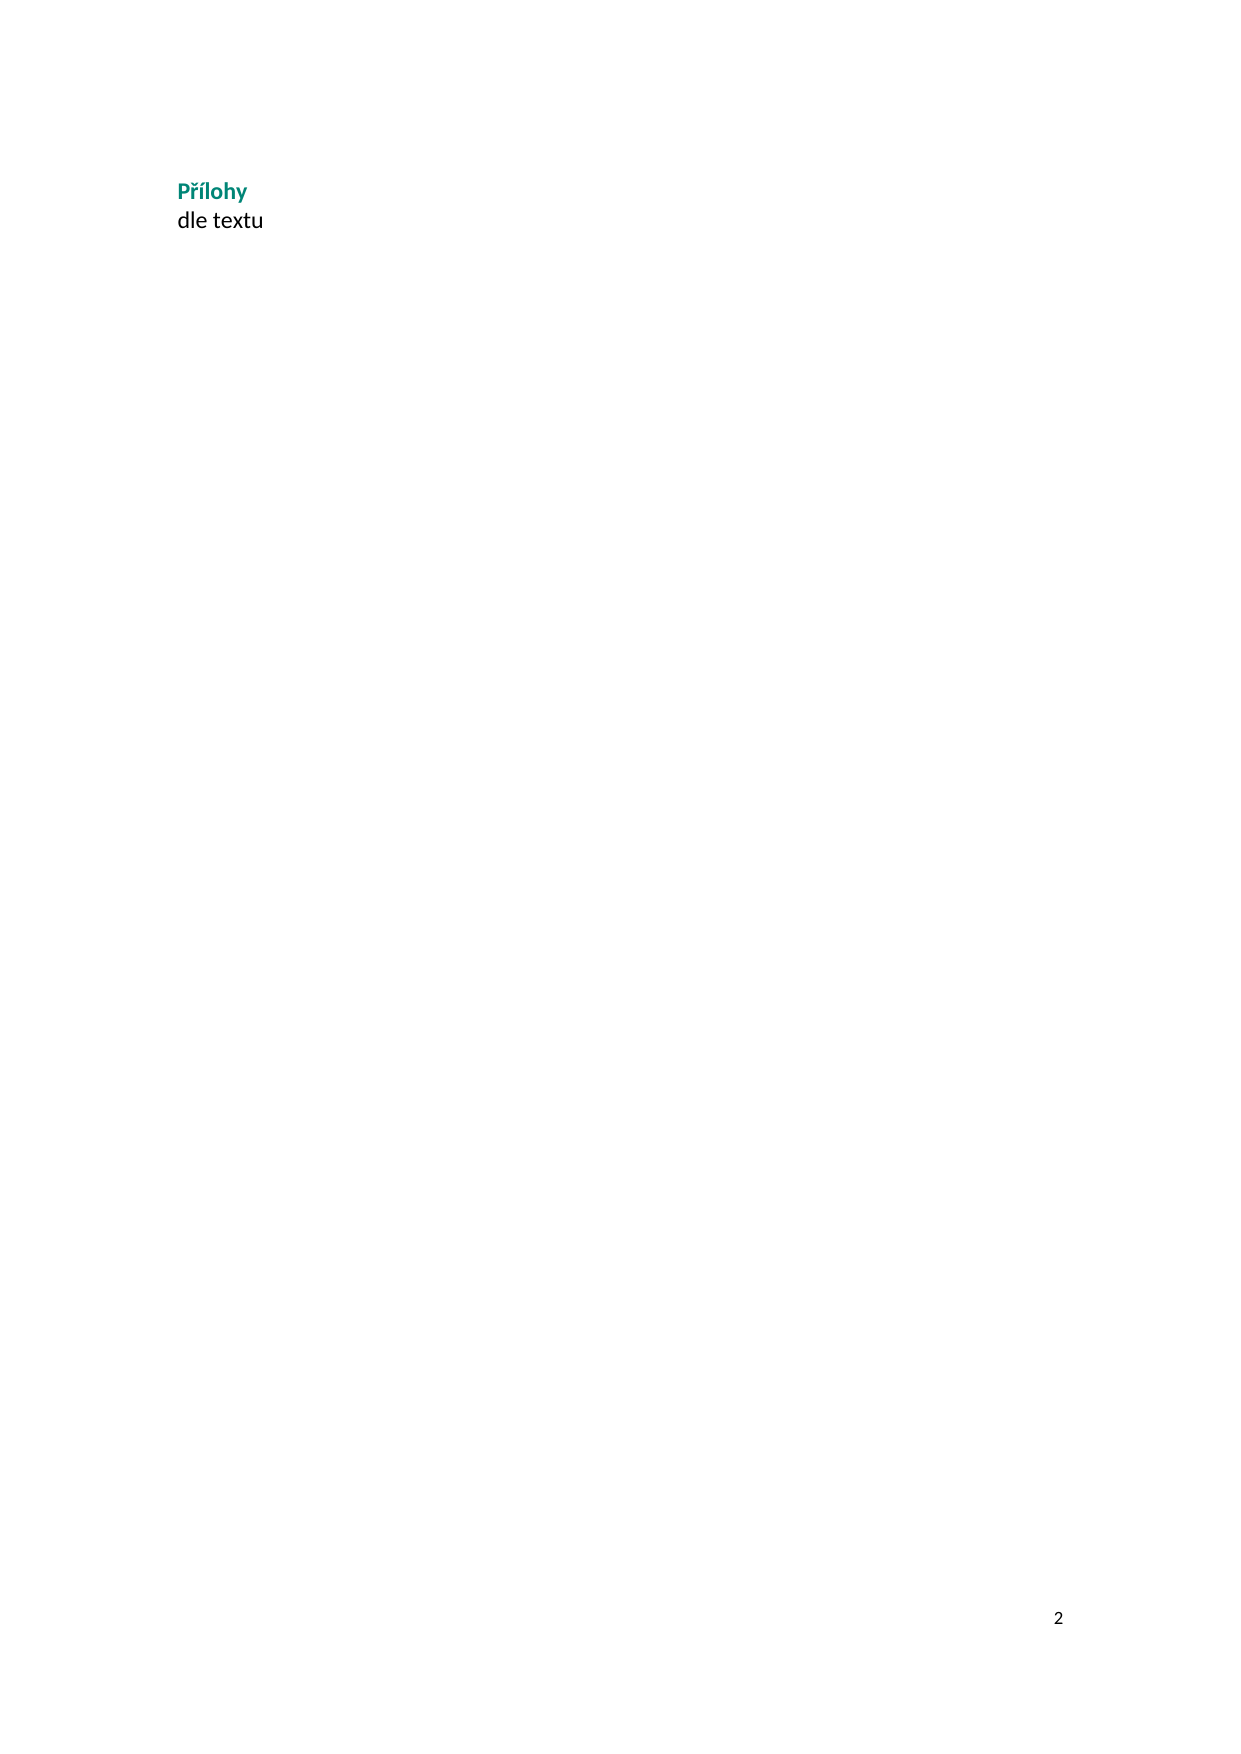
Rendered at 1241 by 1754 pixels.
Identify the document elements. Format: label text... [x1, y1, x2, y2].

text dle textu [177, 206, 1063, 235]
text Přílohy [177, 176, 1063, 206]
